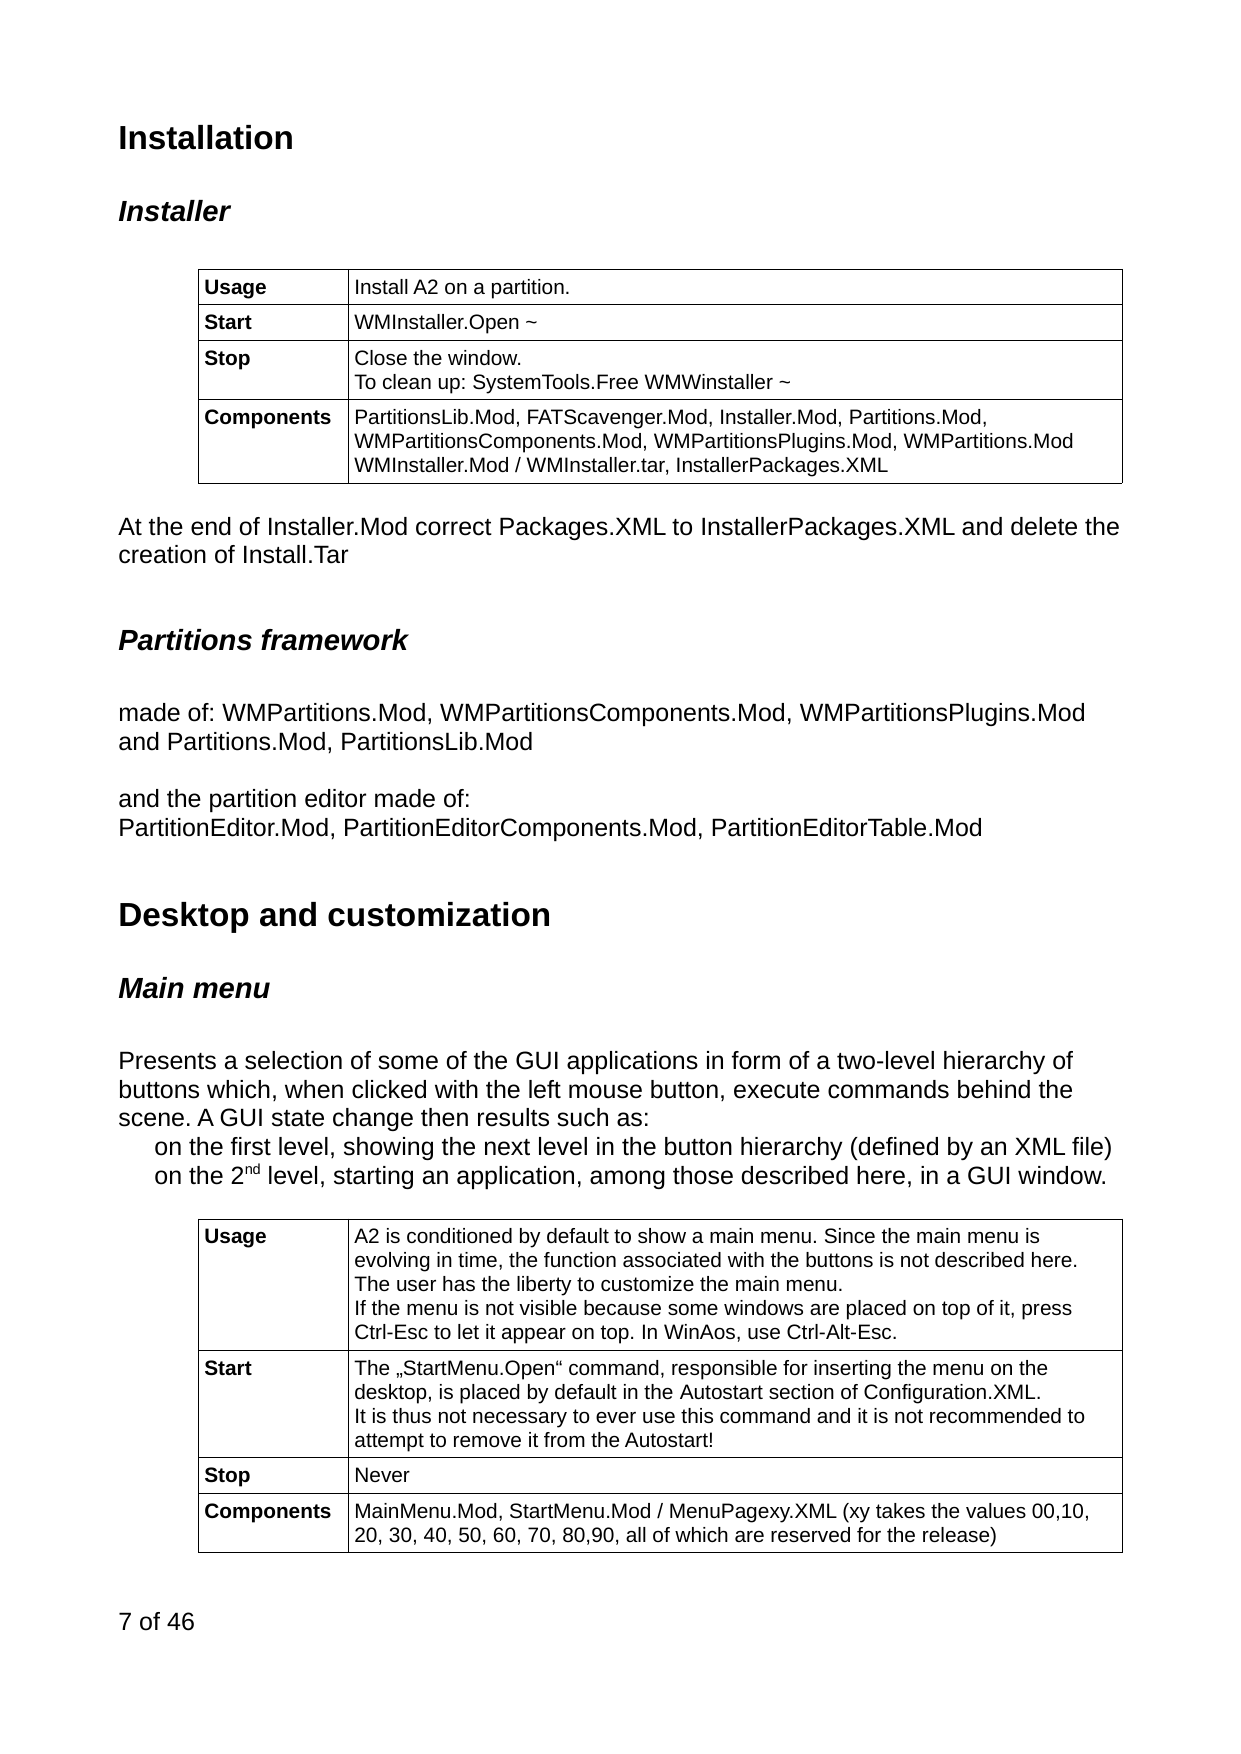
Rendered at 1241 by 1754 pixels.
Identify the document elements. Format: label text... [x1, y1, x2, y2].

table_header Usage [199, 270, 348, 304]
table_cell Start [199, 1351, 348, 1457]
text At the end of Installer.Mod correct Packages.XML to InstallerPackages.XML and delete the creation of Install.Tar [118, 512, 1122, 598]
table_cell WMInstaller.Open ~ [349, 305, 1122, 340]
text made of: WMPartitions.Mod, WMPartitionsComponents.Mod, WMPartitionsPlugins.Mod [118, 698, 1122, 726]
table_cell Components [199, 1494, 348, 1552]
table_header Install A2 on a partition. [349, 270, 1122, 304]
subtitle Partitions framework [118, 623, 1122, 656]
subtitle Main menu [118, 971, 1122, 1005]
text and the partition editor made of: [118, 784, 1122, 813]
subtitle Desktop and customization [118, 895, 1122, 934]
text and Partitions.Mod, PartitionsLib.Mod [118, 726, 1122, 755]
subtitle Installation [118, 118, 1122, 157]
table_cell Stop [199, 1458, 348, 1493]
table_cell Close the window. To clean up: SystemTools.Free WMWinstaller ~ [349, 341, 1122, 399]
table_cell MainMenu.Mod, StartMenu.Mod / MenuPagexy.XML (xy takes the values 00,10, 20, 30, 40, 50, 60, 70, 80,90, all of which are reserved for the release) [349, 1494, 1122, 1552]
table_header Usage [199, 1220, 348, 1350]
table_cell Start [199, 305, 348, 340]
text PartitionEditor.Mod, PartitionEditorComponents.Mod, PartitionEditorTable.Mod [118, 813, 1122, 841]
table_cell The „StartMenu.Open“ command, responsible for inserting the menu on the desktop, is placed by default in the Autostart section of Configuration.XML. It is thus not necessary to ever use this command and it is not recommended to attempt to remove it from the Autostart! [349, 1351, 1122, 1457]
text Presents a selection of some of the GUI applications in form of a two-level hierarchy of buttons which, when clicked with the left mouse button, execute commands behind the scene. A GUI state change then results such as: [118, 1046, 1122, 1132]
subtitle Installer [118, 194, 1122, 228]
text on the 2nd level, starting an application, among those described here, in a GUI window. [118, 1161, 1122, 1190]
table_cell Components [199, 400, 348, 483]
table_cell Stop [199, 341, 348, 399]
table_header A2 is conditioned by default to show a main menu. Since the main menu is evolving in time, the function associated with the buttons is not described here. The user has the liberty to customize the main menu. If the menu is not visible because some windows are placed on top of it, press Ctrl-Esc to let it appear on top. In WinAos, use Ctrl-Alt-Esc. [349, 1220, 1122, 1350]
table_cell PartitionsLib.Mod, FATScavenger.Mod, Installer.Mod, Partitions.Mod, WMPartitionsComponents.Mod, WMPartitionsPlugins.Mod, WMPartitions.Mod WMInstaller.Mod / WMInstaller.tar, InstallerPackages.XML [349, 400, 1122, 483]
table_cell Never [349, 1458, 1122, 1493]
text on the first level, showing the next level in the button hierarchy (defined by an XML file) [118, 1132, 1122, 1161]
